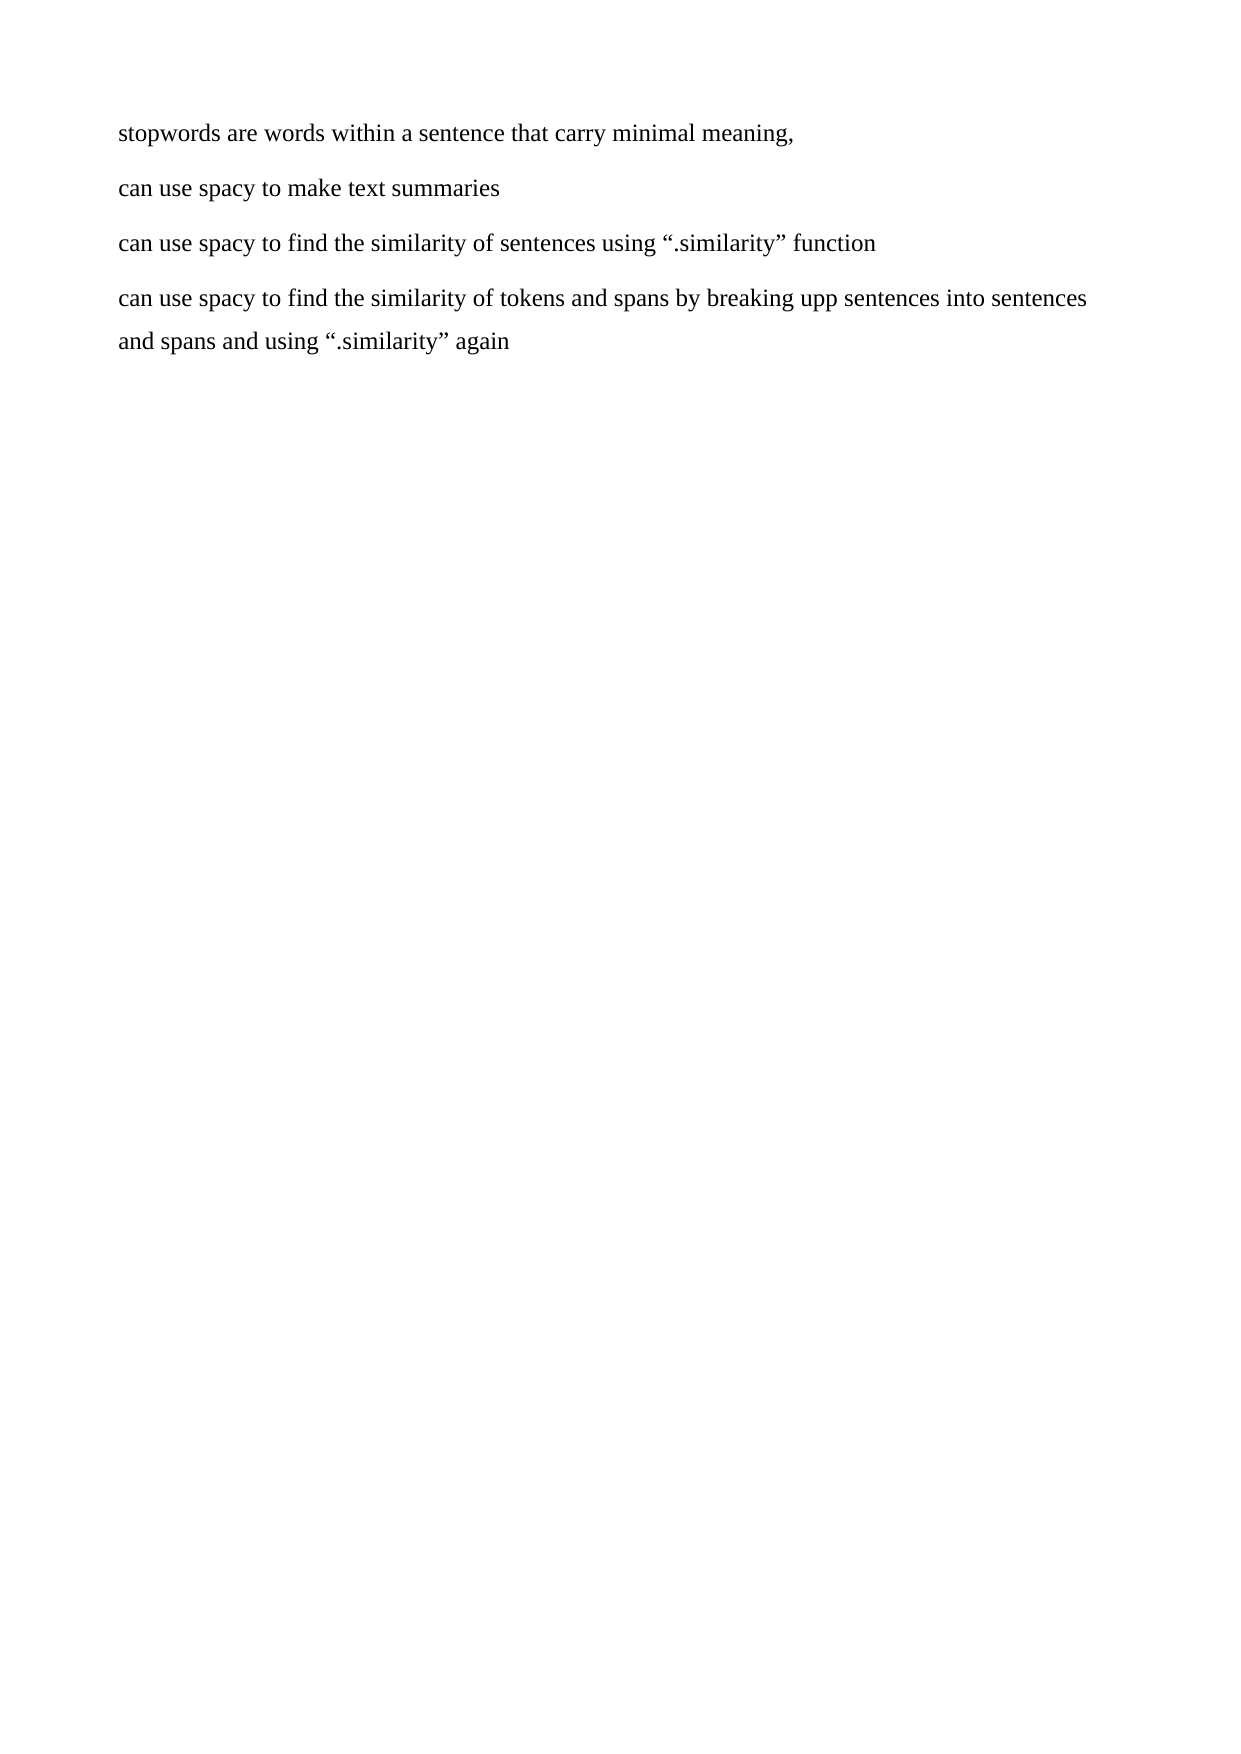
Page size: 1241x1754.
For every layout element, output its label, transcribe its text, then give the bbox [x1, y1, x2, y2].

text can use spacy to find the similarity of sentences using “.similarity” function [118, 228, 1122, 257]
text stopwords are words within a sentence that carry minimal meaning, [118, 118, 1122, 147]
text can use spacy to make text summaries [118, 173, 1122, 202]
text can use spacy to find the similarity of tokens and spans by breaking upp sentences into sentences and spans and using “.similarity” again [118, 283, 1122, 355]
